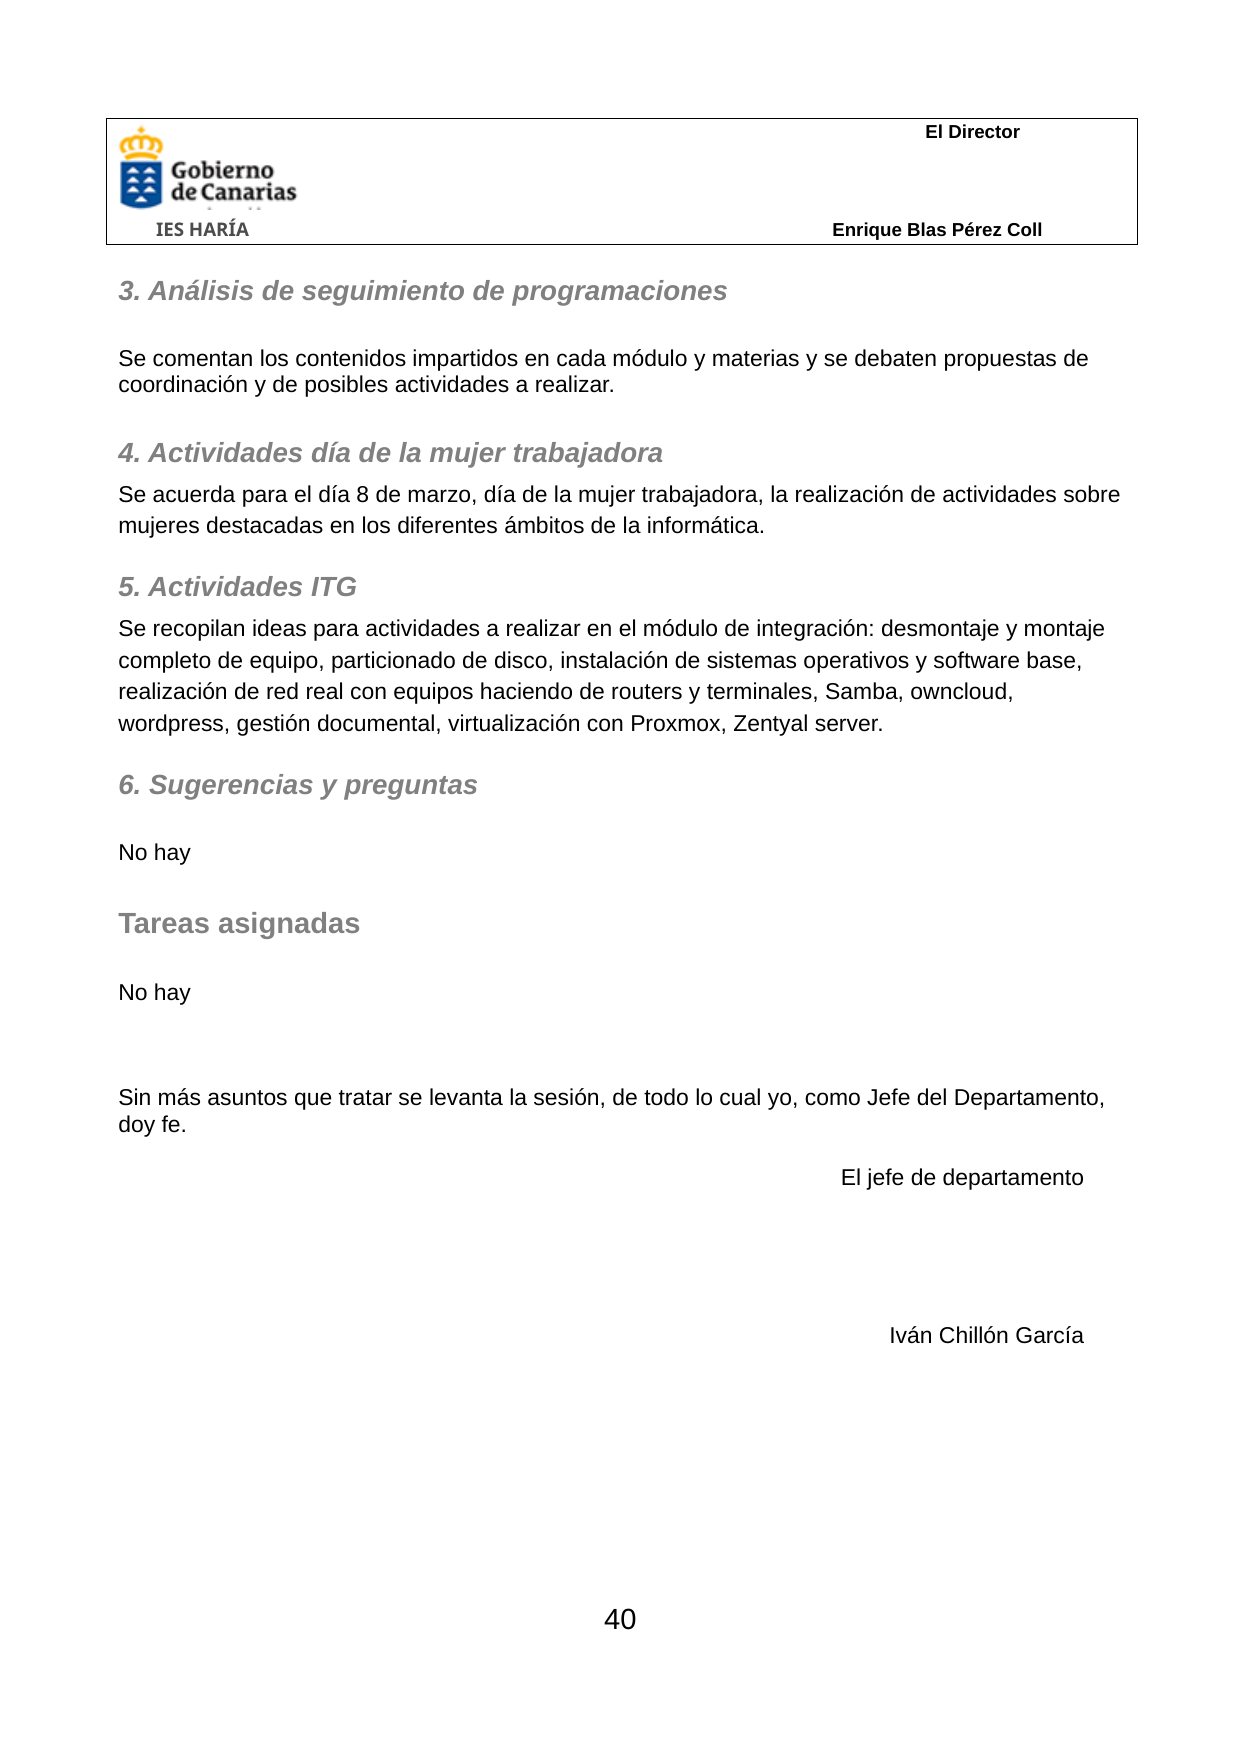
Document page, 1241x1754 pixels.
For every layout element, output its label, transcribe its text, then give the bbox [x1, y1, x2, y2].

subtitle Tareas asignadas [118, 907, 1122, 940]
subtitle 3. Análisis de seguimiento de programaciones [118, 274, 1122, 306]
subtitle 5. Actividades ITG [118, 571, 1122, 603]
text No hay [118, 979, 1122, 1005]
text Se acuerda para el día 8 de marzo, día de la mujer trabajadora, la realización de actividades sobre mujeres destacadas en los diferentes ámbitos de la informática. [118, 481, 1122, 538]
text Se comentan los contenidos impartidos en cada módulo y materias y se debaten propuestas de coordinación y de posibles actividades a realizar. [118, 345, 1122, 397]
text El jefe de departamento [118, 1163, 1122, 1190]
subtitle 4. Actividades día de la mujer trabajadora [118, 436, 1122, 468]
text Iván Chillón García [118, 1322, 1122, 1348]
text Sin más asuntos que tratar se levanta la sesión, de todo lo cual yo, como Jefe del Departamento, doy fe. [118, 1084, 1122, 1137]
subtitle 6. Sugerencias y preguntas [118, 768, 1122, 800]
text Se recopilan ideas para actividades a realizar en el módulo de integración: desmontaje y montaje completo de equipo, particionado de disco, instalación de sistemas operativos y software base, realización de red real con equipos haciendo de routers y terminales, Samba, owncloud, wordpress, gestión documental, virtualización con Proxmox, Zentyal server. [118, 615, 1122, 736]
picture [115, 123, 300, 210]
text No hay [118, 839, 1122, 866]
